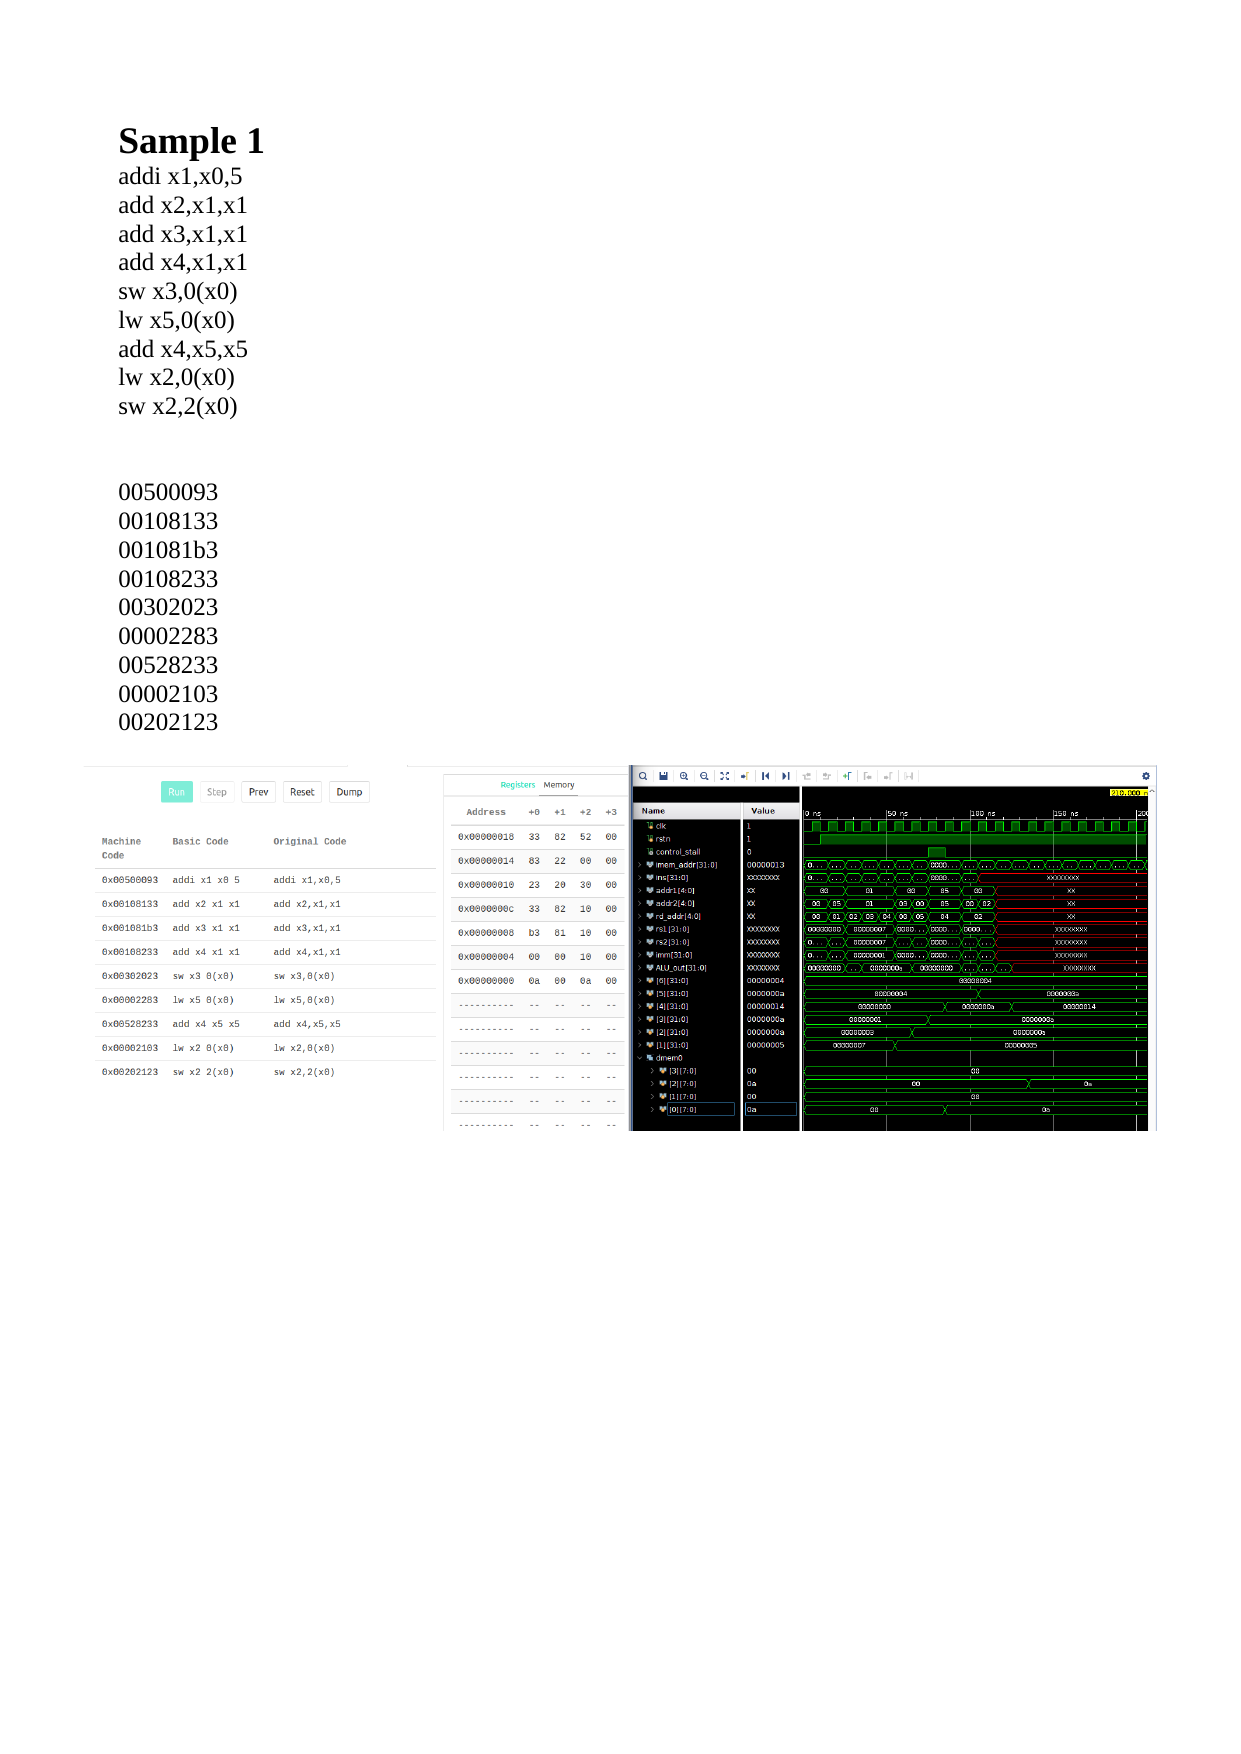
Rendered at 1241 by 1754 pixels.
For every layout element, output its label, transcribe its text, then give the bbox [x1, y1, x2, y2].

text add x4,x1,x1 [118, 247, 1122, 276]
text sw x2,2(x0) [118, 391, 1122, 420]
text lw x5,0(x0) [118, 305, 1122, 334]
text 00528233 [118, 650, 1122, 679]
text add x4,x5,x5 [118, 334, 1122, 362]
text Sample 1 [118, 118, 1122, 161]
text 00108233 [118, 564, 1122, 592]
text sw x3,0(x0) [118, 276, 1122, 305]
text 00202123 [118, 707, 1122, 736]
text 001081b3 [118, 535, 1122, 564]
text add x2,x1,x1 [118, 190, 1122, 219]
text 00002283 [118, 621, 1122, 650]
text 00302023 [118, 592, 1122, 621]
text 00108133 [118, 506, 1122, 535]
text add x3,x1,x1 [118, 219, 1122, 247]
text 00500093 [118, 477, 1122, 506]
picture [83, 765, 1157, 1131]
text 00002103 [118, 679, 1122, 707]
text addi x1,x0,5 [118, 161, 1122, 190]
text lw x2,0(x0) [118, 362, 1122, 391]
